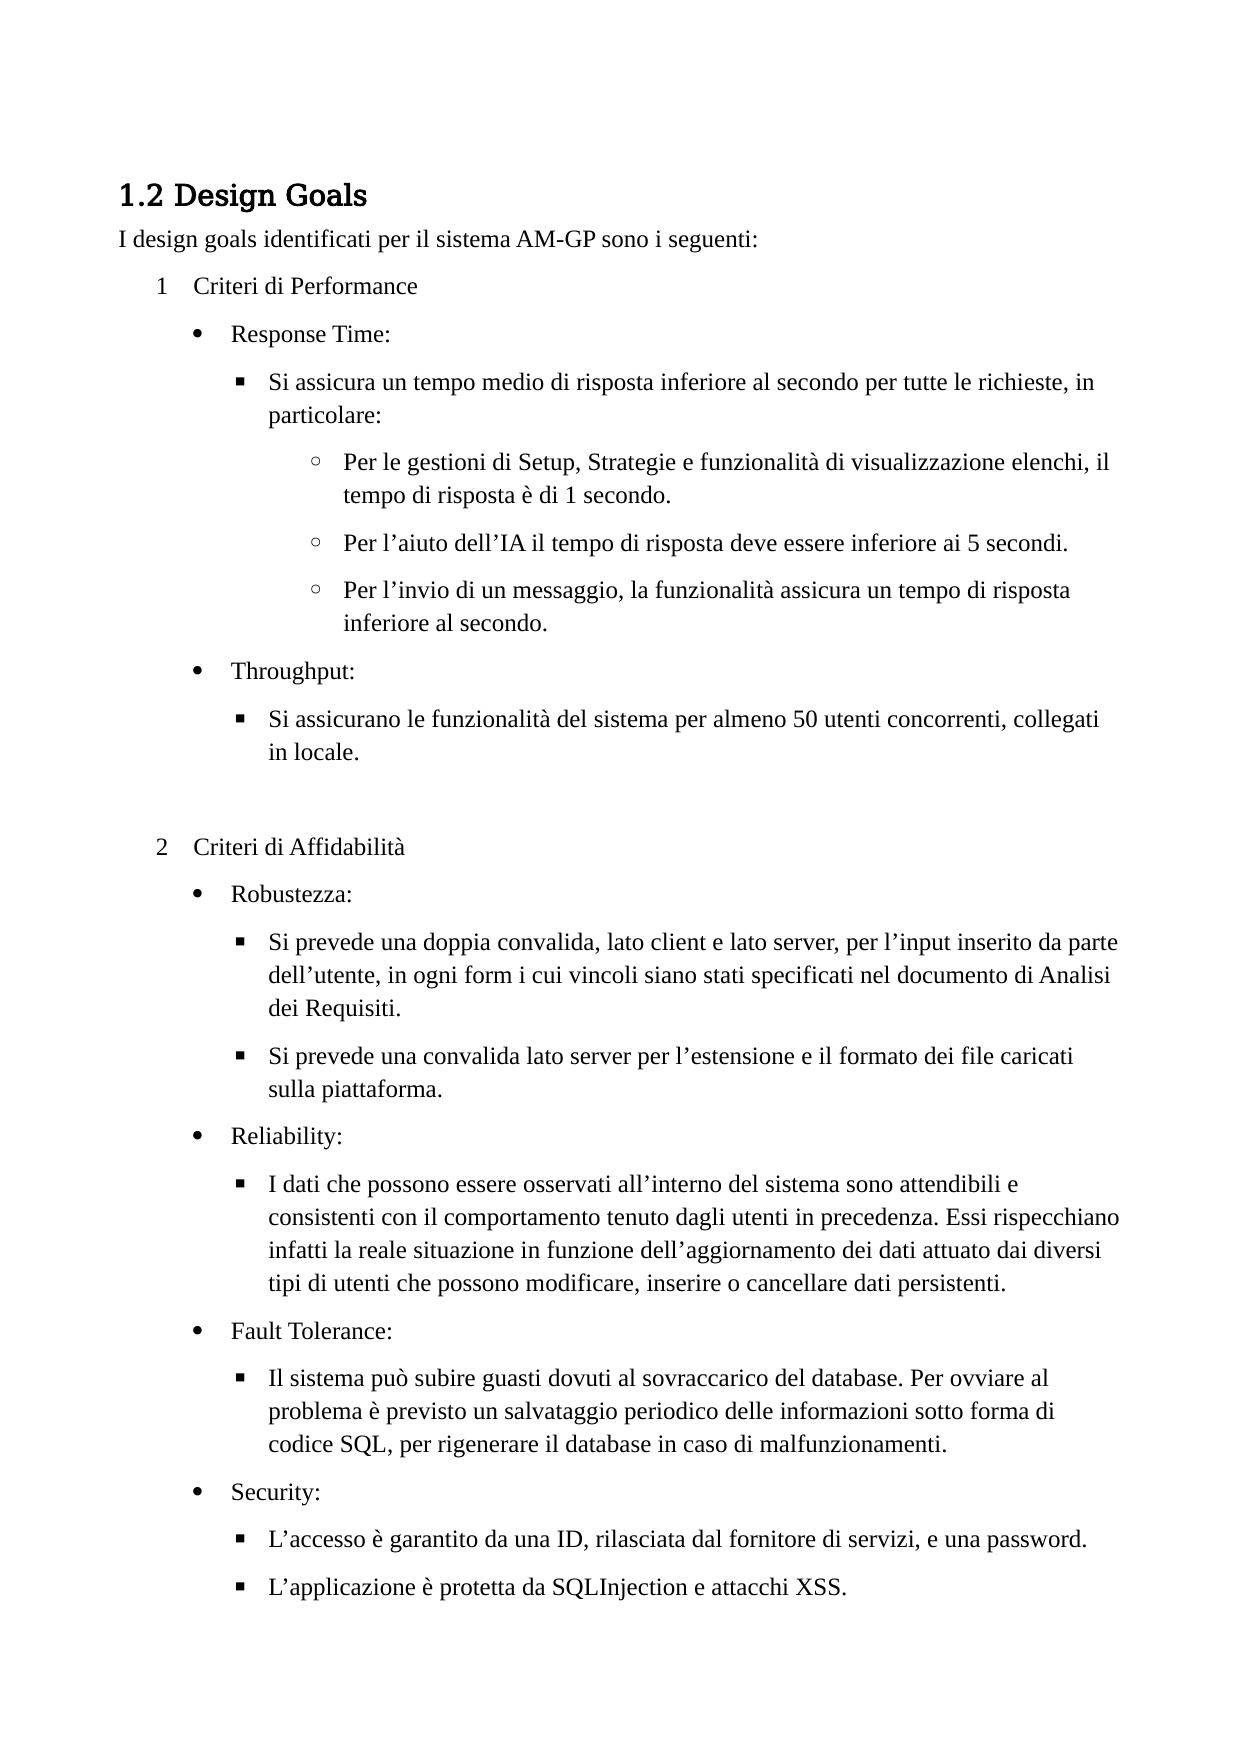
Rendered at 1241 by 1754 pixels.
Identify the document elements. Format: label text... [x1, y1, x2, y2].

subtitle 1.2 Design Goals [118, 176, 1122, 211]
list Si assicura un tempo medio di risposta inferiore al secondo per tutte le richieste, in particolare: [231, 367, 1122, 428]
list L’accesso è garantito da una ID, rilasciata dal fornitore di servizi, e una password. [231, 1524, 1122, 1553]
list Il sistema può subire guasti dovuti al sovraccarico del database. Per ovviare al problema è previsto un salvataggio periodico delle informazioni sotto forma di codice SQL, per rigenerare il database in caso di malfunzionamenti. [231, 1363, 1122, 1458]
list Si prevede una convalida lato server per l’estensione e il formato dei file caricati sulla piattaforma. [231, 1041, 1122, 1103]
text I design goals identificati per il sistema AM-GP sono i seguenti: [118, 224, 1122, 253]
list Criteri di Performance [156, 271, 1122, 300]
list Response Time: [193, 319, 1122, 348]
list Per l’aiuto dell’IA il tempo di risposta deve essere inferiore ai 5 secondi. [306, 528, 1122, 557]
list Throughput: [193, 656, 1122, 685]
list Reliability: [193, 1121, 1122, 1150]
list Per l’invio di un messaggio, la funzionalità assicura un tempo di risposta inferiore al secondo. [306, 576, 1122, 637]
list I dati che possono essere osservati all’interno del sistema sono attendibili e consistenti con il comportamento tenuto dagli utenti in precedenza. Essi rispecchiano infatti la reale situazione in funzione dell’aggiornamento dei dati attuato dai diversi tipi di utenti che possono modificare, inserire o cancellare dati persistenti. [231, 1169, 1122, 1297]
list Si prevede una doppia convalida, lato client e lato server, per l’input inserito da parte dell’utente, in ogni form i cui vincoli siano stati specificati nel documento di Analisi dei Requisiti. [231, 927, 1122, 1022]
list Robustezza: [193, 879, 1122, 908]
list Criteri di Affidabilità [156, 832, 1122, 861]
list Si assicurano le funzionalità del sistema per almeno 50 utenti concorrenti, collegati in locale. [231, 704, 1122, 766]
list L’applicazione è protetta da SQLInjection e attacchi XSS. [231, 1572, 1122, 1601]
list Security: [193, 1477, 1122, 1506]
list Per le gestioni di Setup, Strategie e funzionalità di visualizzazione elenchi, il tempo di risposta è di 1 secondo. [306, 447, 1122, 509]
list Fault Tolerance: [193, 1316, 1122, 1344]
